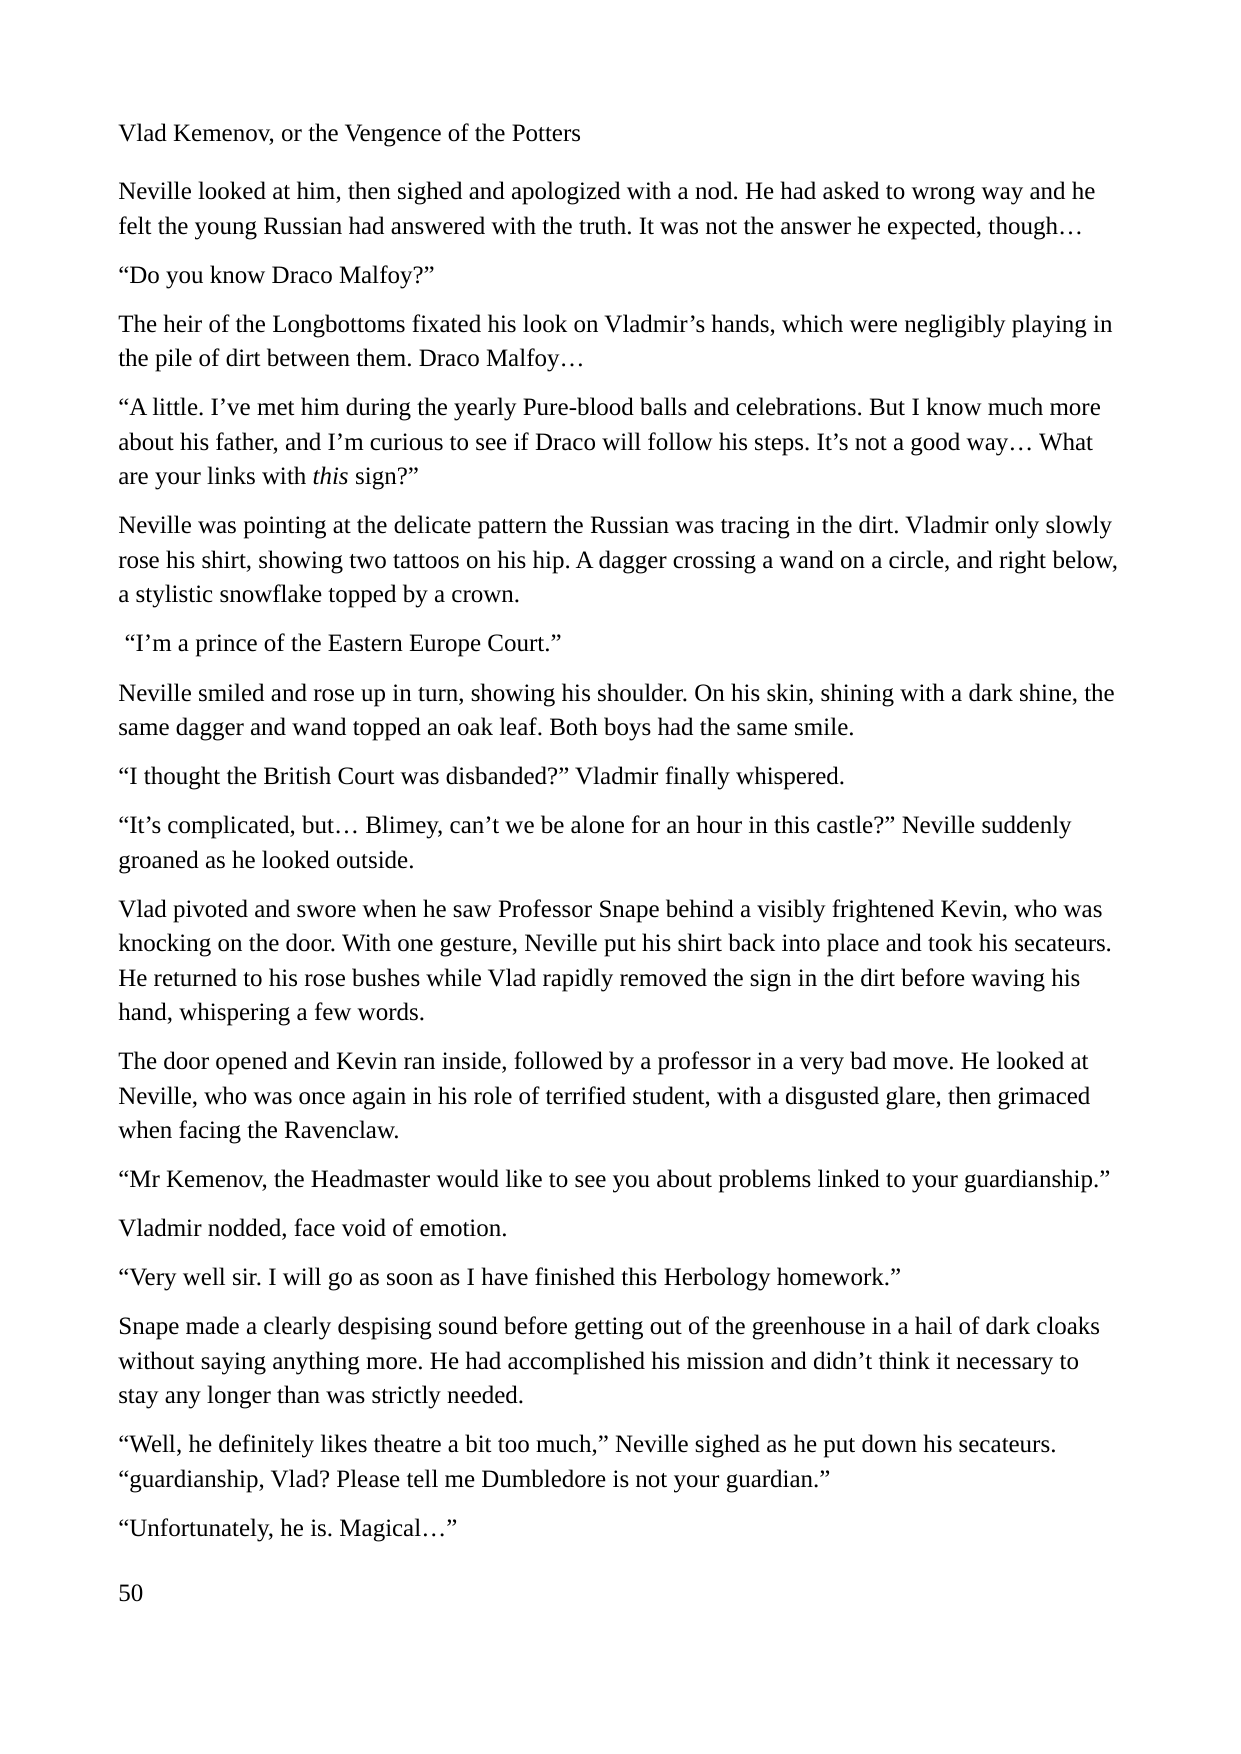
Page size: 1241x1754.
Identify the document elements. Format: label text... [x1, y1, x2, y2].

text Neville was pointing at the delicate pattern the Russian was tracing in the dirt. Vladmir only slowly rose his shirt, showing two tattoos on his hip. A dagger crossing a wand on a circle, and right below, a stylistic snowflake topped by a crown. [118, 511, 1122, 608]
text “Well, he definitely likes theatre a bit too much,” Neville sighed as he put down his secateurs. “guardianship, Vlad? Please tell me Dumbledore is not your guardian.” [118, 1429, 1122, 1493]
text The door opened and Kevin ran inside, followed by a professor in a very bad move. He looked at Neville, who was once again in his role of terrified student, with a disgusted glare, then grimaced when facing the Ravenclaw. [118, 1046, 1122, 1144]
text Vladmir nodded, face void of emotion. [118, 1213, 1122, 1242]
text “A little. I’ve met him during the yearly Pure-blood balls and celebrations. But I know much more about his father, and I’m curious to see if Draco will follow his steps. It’s not a good way… What are your links with this sign?” [118, 392, 1122, 490]
text “Unfortunately, he is. Magical…” [118, 1513, 1122, 1542]
text “Mr Kemenov, the Headmaster would like to see you about problems linked to your guardianship.” [118, 1164, 1122, 1193]
text Snape made a clearly despising sound before getting out of the greenhouse in a hail of dark cloaks without saying anything more. He had accomplished his mission and didn’t think it necessary to stay any longer than was strictly needed. [118, 1311, 1122, 1409]
text Vlad pivoted and swore when he saw Professor Snape behind a visibly frightened Kevin, who was knocking on the door. With one gesture, Neville put his shirt back into place and took his secateurs. He returned to his rose bushes while Vlad rapidly removed the sign in the dirt before waving his hand, whispering a few words. [118, 894, 1122, 1026]
text The heir of the Longbottoms fixated his look on Vladmir’s hands, which were negligibly playing in the pile of dirt between them. Draco Malfoy… [118, 309, 1122, 372]
text Neville smiled and rose up in turn, showing his shoulder. On his skin, shining with a dark shine, the same dagger and wand topped an oak leaf. Both boys had the same smile. [118, 678, 1122, 741]
text “Very well sir. I will go as soon as I have finished this Herbology homework.” [118, 1262, 1122, 1291]
text “I thought the British Court was disbanded?” Vladmir finally whispered. [118, 761, 1122, 790]
text “Do you know Draco Malfoy?” [118, 260, 1122, 289]
text “I’m a prince of the Eastern Europe Court.” [118, 628, 1122, 657]
text Neville looked at him, then sighed and apologized with a nod. He had asked to wrong way and he felt the young Russian had answered with the truth. It was not the answer he expected, though… [118, 176, 1122, 239]
text “It’s complicated, but… Blimey, can’t we be alone for an hour in this castle?” Neville suddenly groaned as he looked outside. [118, 810, 1122, 873]
